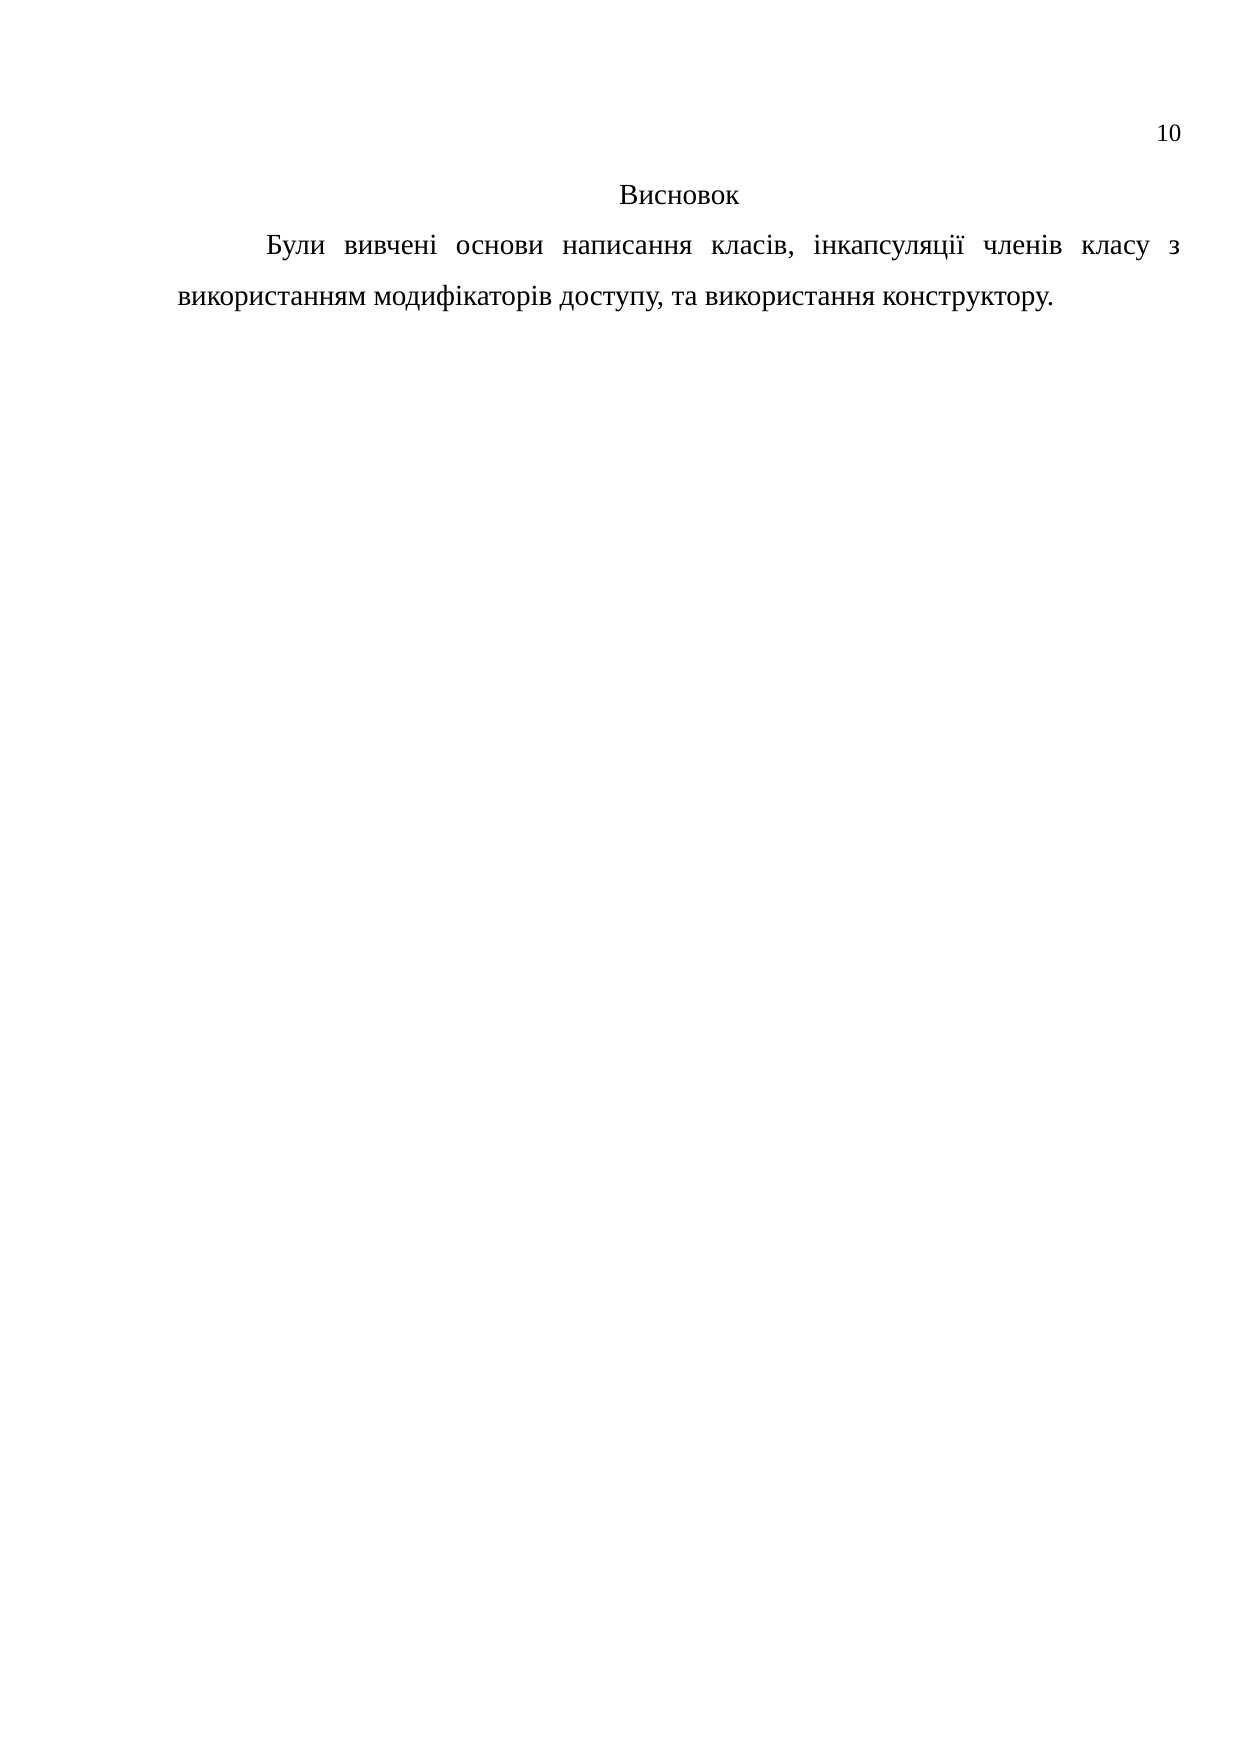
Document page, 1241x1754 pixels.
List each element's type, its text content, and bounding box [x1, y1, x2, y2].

subtitle Висновок [177, 177, 1181, 211]
text Були вивчені основи написання класів, інкапсуляції членів класу з використанням модифікаторів доступу, та використання конструктору. [177, 227, 1181, 311]
